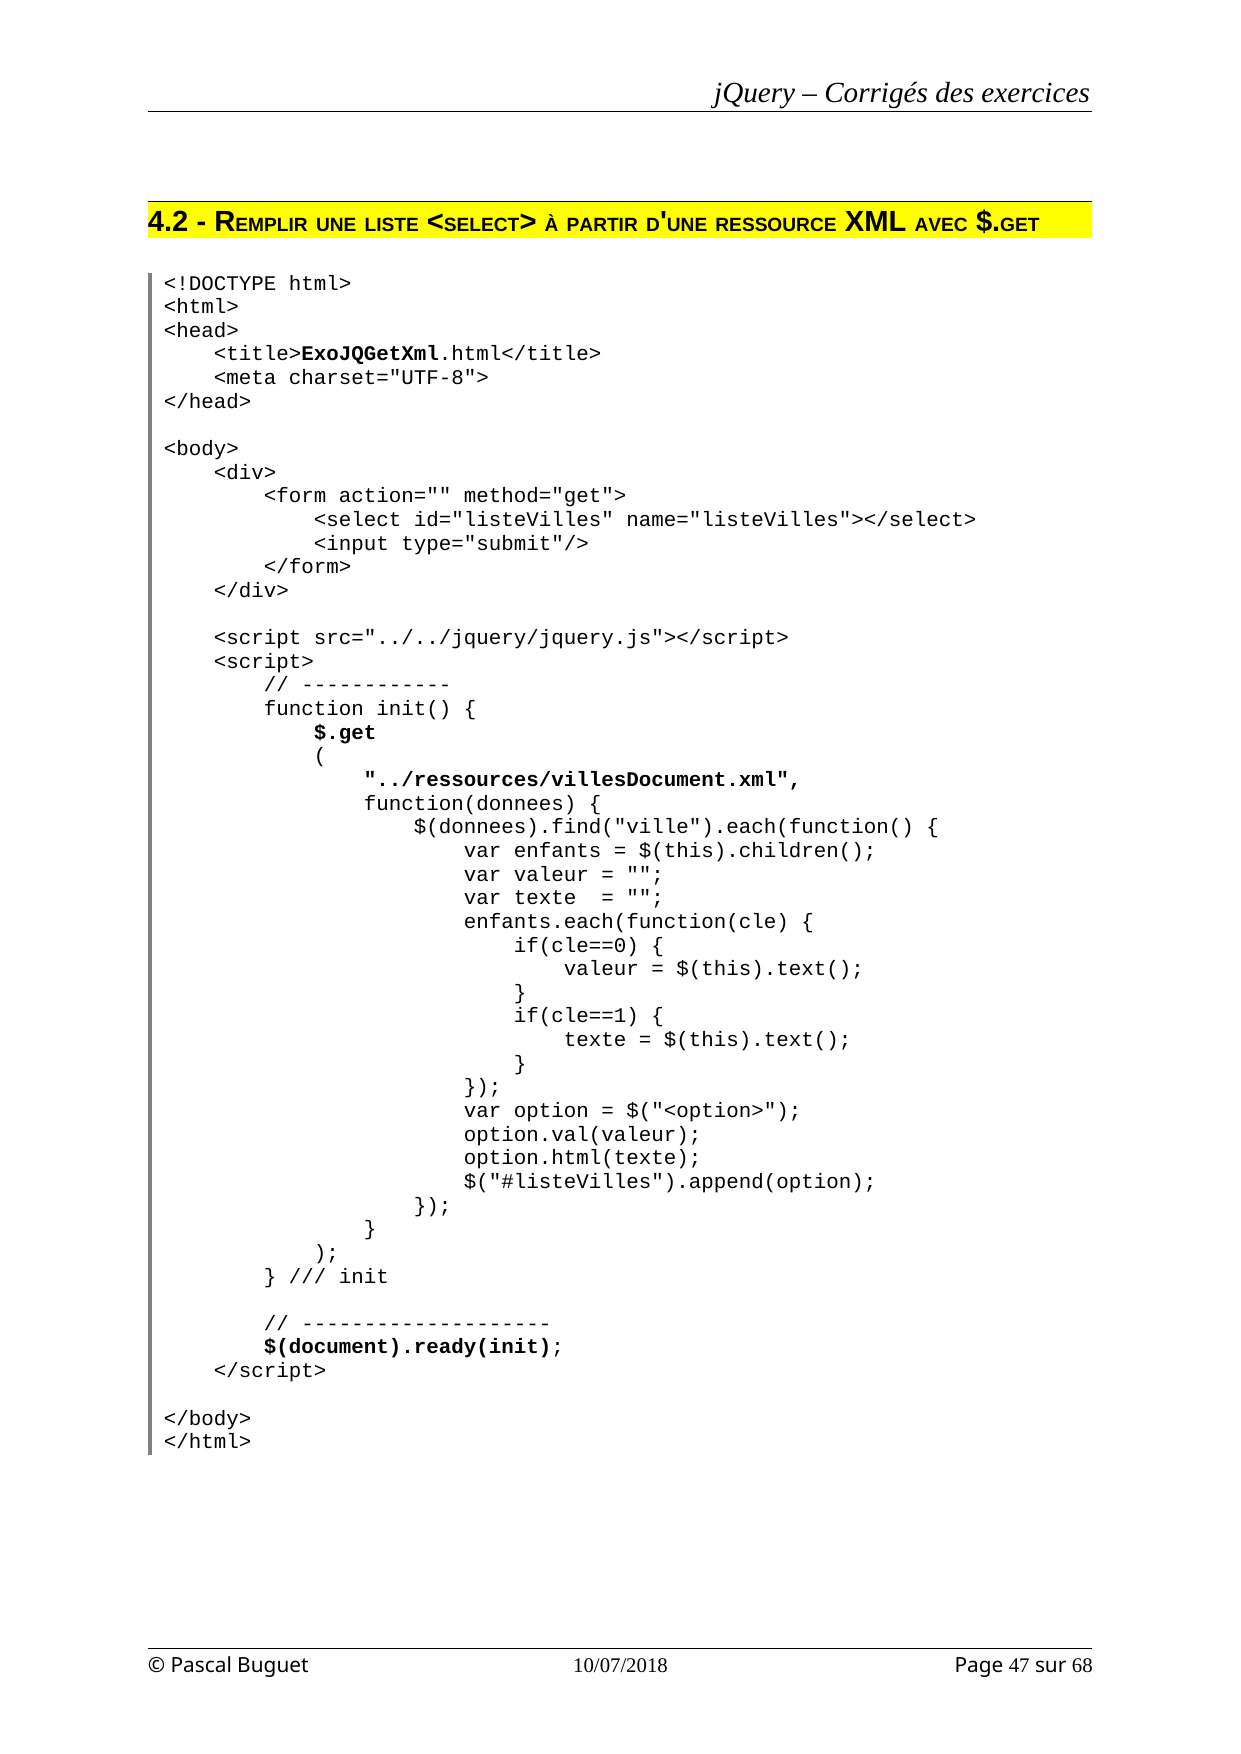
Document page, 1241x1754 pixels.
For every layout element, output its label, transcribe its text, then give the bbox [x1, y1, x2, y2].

text $.get [152, 722, 1092, 745]
text valeur = $(this).text(); [152, 958, 1092, 982]
text if(cle==1) { [152, 1006, 1092, 1029]
text "../ressources/villesDocument.xml", [152, 769, 1092, 793]
text ); [152, 1242, 1092, 1266]
text // -------------------- [152, 1313, 1092, 1337]
text </div> [152, 580, 1092, 603]
text ( [152, 745, 1092, 769]
text } [152, 1218, 1092, 1242]
text // ------------ [152, 674, 1092, 698]
text enfants.each(function(cle) { [152, 911, 1092, 934]
text $(document).ready(init); [152, 1337, 1092, 1360]
text var valeur = ""; [152, 864, 1092, 887]
text function init() { [152, 698, 1092, 722]
text }); [152, 1195, 1092, 1218]
text <form action="" method="get"> [152, 485, 1092, 509]
text </head> [152, 391, 1092, 414]
text var option = $("<option>"); [152, 1100, 1092, 1124]
text <meta charset="UTF-8"> [152, 367, 1092, 391]
text <select id="listeVilles" name="listeVilles"></select> [152, 509, 1092, 533]
text var enfants = $(this).children(); [152, 840, 1092, 864]
text } [152, 1053, 1092, 1076]
subtitle - Remplir une liste <select> à partir d'une ressource XML avec $.get [148, 202, 1092, 238]
text </form> [152, 556, 1092, 580]
text <input type="submit"/> [152, 533, 1092, 556]
text <script src="../../jquery/jquery.js"></script> [152, 627, 1092, 651]
text } /// init [152, 1266, 1092, 1289]
text </body> [152, 1407, 1092, 1431]
text <body> [152, 438, 1092, 462]
text if(cle==0) { [152, 934, 1092, 958]
text var texte = ""; [152, 887, 1092, 911]
text <!DOCTYPE html> [148, 272, 1092, 296]
text <head> [152, 320, 1092, 343]
text texte = $(this).text(); [152, 1029, 1092, 1053]
text option.html(texte); [152, 1147, 1092, 1171]
text option.val(valeur); [152, 1124, 1092, 1147]
text $(donnees).find("ville").each(function() { [152, 816, 1092, 840]
text } [152, 982, 1092, 1006]
text <script> [152, 651, 1092, 674]
text <html> [152, 296, 1092, 320]
text </html> [152, 1431, 1092, 1455]
text <title>ExoJQGetXml.html</title> [152, 343, 1092, 367]
text <div> [152, 462, 1092, 485]
text function(donnees) { [152, 793, 1092, 816]
text $("#listeVilles").append(option); [152, 1171, 1092, 1195]
text }); [152, 1076, 1092, 1100]
text </script> [152, 1360, 1092, 1384]
